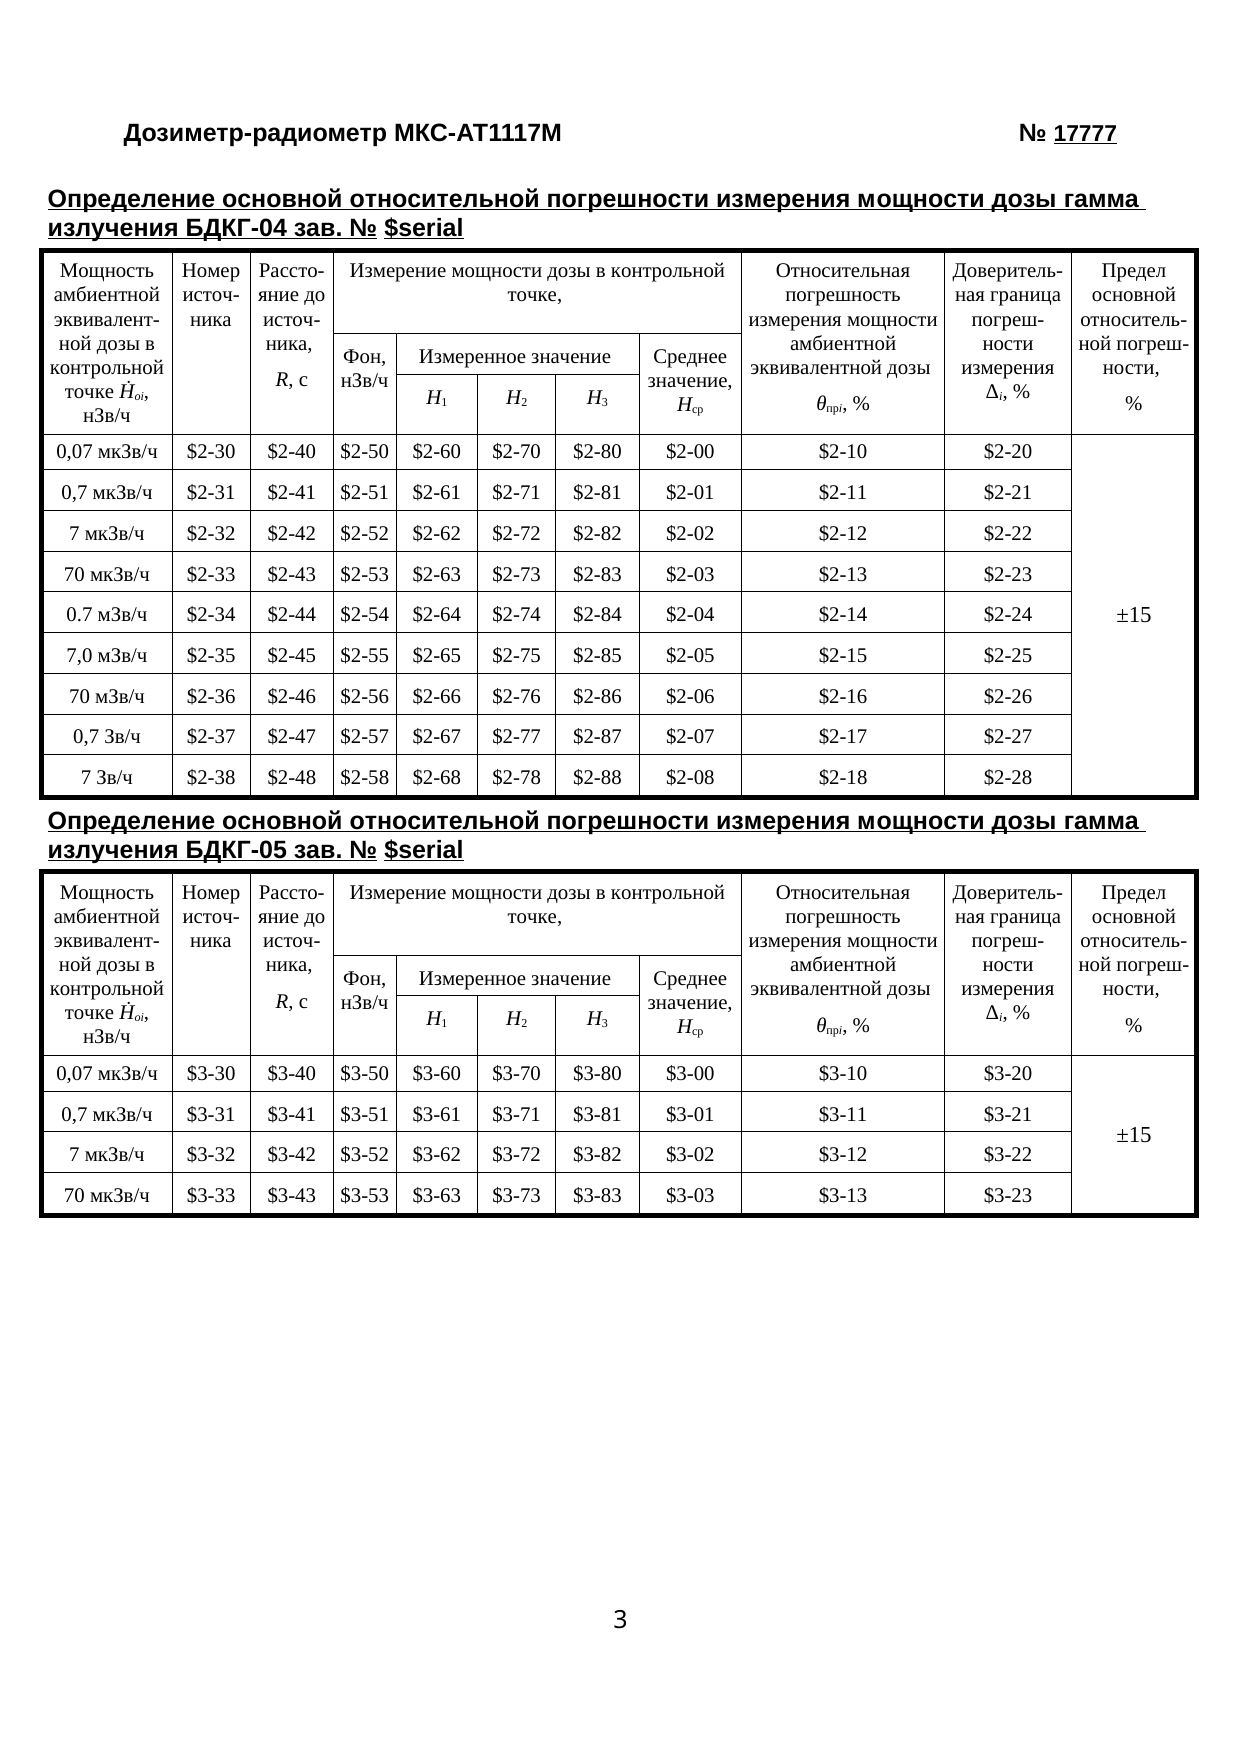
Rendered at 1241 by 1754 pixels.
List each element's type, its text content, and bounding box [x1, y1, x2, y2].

table_cell $2-14 [742, 592, 944, 632]
table_cell 0,7 мкЗв/ч [44, 470, 172, 510]
table_cell $2-13 [742, 552, 944, 591]
table_cell $2-04 [640, 592, 741, 632]
table_cell $3-43 [251, 1173, 333, 1213]
table_cell Рассто-яние до источ-ника, R, с [251, 253, 333, 433]
table_cell $3-03 [640, 1173, 741, 1213]
table_cell 70 мЗв/ч [44, 674, 172, 713]
table_cell $2-84 [556, 592, 639, 632]
table_cell 0,7 Зв/ч [44, 715, 172, 754]
table_cell $2-11 [742, 470, 944, 510]
table_cell $2-27 [945, 715, 1071, 754]
table_cell $3-23 [945, 1173, 1071, 1213]
table_cell $2-06 [640, 674, 741, 713]
table_cell 7 мкЗв/ч [44, 511, 172, 551]
table_cell $2-18 [742, 755, 944, 795]
table_cell $2-28 [945, 755, 1071, 795]
table_cell Доверитель-ная граница погреш-ности измерения Δi, % [945, 253, 1071, 433]
table_cell $2-77 [478, 715, 555, 754]
table_cell $2-37 [173, 715, 250, 754]
table_cell $3-70 [478, 1056, 555, 1091]
table_cell 7 мкЗв/ч [44, 1132, 172, 1172]
table_cell H2 [478, 375, 555, 433]
table_cell $2-51 [334, 470, 396, 510]
table_cell $2-46 [251, 674, 333, 713]
table_cell $2-33 [173, 552, 250, 591]
table_cell $3-32 [173, 1132, 250, 1172]
table_cell $2-45 [251, 633, 333, 673]
table_cell $2-78 [478, 755, 555, 795]
table_cell Доверитель-ная граница погреш-ности измерения Δi, % [945, 874, 1071, 1055]
table_cell $3-22 [945, 1132, 1071, 1172]
table_cell $2-68 [397, 755, 477, 795]
table_cell $2-35 [173, 633, 250, 673]
table_cell $3-50 [334, 1056, 396, 1091]
table_cell $3-10 [742, 1056, 944, 1091]
table_cell ±15 [1072, 1056, 1194, 1213]
table_cell $3-33 [173, 1173, 250, 1213]
table_cell $3-51 [334, 1092, 396, 1131]
table_cell $2-54 [334, 592, 396, 632]
table_cell H2 [478, 996, 555, 1055]
table_cell $3-12 [742, 1132, 944, 1172]
table_cell $2-40 [251, 435, 333, 469]
table_cell $2-70 [478, 435, 555, 469]
table_cell 0,07 мкЗв/ч [44, 435, 172, 469]
table_cell $2-61 [397, 470, 477, 510]
table_cell Номер источ-ника [173, 874, 250, 1055]
table_cell 0.7 мЗв/ч [44, 592, 172, 632]
table_cell $2-24 [945, 592, 1071, 632]
table_cell $2-42 [251, 511, 333, 551]
table_cell Измеренное значение [397, 334, 639, 374]
table_cell $3-42 [251, 1132, 333, 1172]
table_cell Фон, нЗв/ч [334, 334, 396, 433]
table_header Определение основной относительной погрешности измерения мощности дозы гамма излучения БДКГ-04 зав. № $serial [42, 179, 1196, 247]
table_cell $2-08 [640, 755, 741, 795]
table_cell $2-25 [945, 633, 1071, 673]
table_cell $2-41 [251, 470, 333, 510]
table_cell Номер источ-ника [173, 253, 250, 433]
table_cell $2-66 [397, 674, 477, 713]
table_cell $3-40 [251, 1056, 333, 1091]
table_cell $3-52 [334, 1132, 396, 1172]
table_cell 7 Зв/ч [44, 755, 172, 795]
table_cell $3-80 [556, 1056, 639, 1091]
table_cell $3-31 [173, 1092, 250, 1131]
table_cell $2-72 [478, 511, 555, 551]
table_cell $2-76 [478, 674, 555, 713]
table_cell $2-80 [556, 435, 639, 469]
table_cell $3-01 [640, 1092, 741, 1131]
table_cell $3-63 [397, 1173, 477, 1213]
table_cell $2-75 [478, 633, 555, 673]
table_cell $2-53 [334, 552, 396, 591]
table_cell $2-21 [945, 470, 1071, 510]
table_cell $3-20 [945, 1056, 1071, 1091]
table_cell $3-53 [334, 1173, 396, 1213]
table_cell $2-44 [251, 592, 333, 632]
table_cell Измеренное значение [397, 956, 639, 995]
table_cell $2-36 [173, 674, 250, 713]
table_cell $3-41 [251, 1092, 333, 1131]
table_cell $2-67 [397, 715, 477, 754]
table_cell $2-20 [945, 435, 1071, 469]
table_cell $3-73 [478, 1173, 555, 1213]
table_cell $2-85 [556, 633, 639, 673]
table_cell $2-05 [640, 633, 741, 673]
table_cell $2-34 [173, 592, 250, 632]
table_cell Фон, нЗв/ч [334, 956, 396, 1055]
table_cell $2-74 [478, 592, 555, 632]
table_cell $2-16 [742, 674, 944, 713]
table_cell $3-83 [556, 1173, 639, 1213]
table_cell $2-43 [251, 552, 333, 591]
table_cell $3-60 [397, 1056, 477, 1091]
table_cell $3-62 [397, 1132, 477, 1172]
table_cell $2-57 [334, 715, 396, 754]
table_cell $2-62 [397, 511, 477, 551]
table_cell $2-55 [334, 633, 396, 673]
table_cell Предел основной относитель-ной погреш-ности, % [1072, 874, 1194, 1055]
table_header Определение основной относительной погрешности измерения мощности дозы гамма излучения БДКГ-05 зав. № $serial [42, 800, 1196, 869]
table_cell $2-48 [251, 755, 333, 795]
table_cell $3-02 [640, 1132, 741, 1172]
table_cell $2-23 [945, 552, 1071, 591]
table_cell $2-87 [556, 715, 639, 754]
table_cell $2-83 [556, 552, 639, 591]
table_cell $3-11 [742, 1092, 944, 1131]
table_cell $2-86 [556, 674, 639, 713]
table_cell $2-52 [334, 511, 396, 551]
table_cell $3-30 [173, 1056, 250, 1091]
table_cell $2-56 [334, 674, 396, 713]
table_cell $2-30 [173, 435, 250, 469]
table_cell $3-21 [945, 1092, 1071, 1131]
table_cell $2-03 [640, 552, 741, 591]
table_cell $2-17 [742, 715, 944, 754]
table_cell $2-82 [556, 511, 639, 551]
table_cell $3-71 [478, 1092, 555, 1131]
table_cell Предел основной относитель-ной погреш-ности, % [1072, 253, 1194, 433]
table_cell $2-01 [640, 470, 741, 510]
table_cell Рассто-яние до источ-ника, R, с [251, 874, 333, 1055]
table_cell $3-82 [556, 1132, 639, 1172]
table_cell $3-61 [397, 1092, 477, 1131]
table_cell $2-88 [556, 755, 639, 795]
table_cell $2-31 [173, 470, 250, 510]
table_cell $3-00 [640, 1056, 741, 1091]
table_cell $2-32 [173, 511, 250, 551]
table_cell H3 [556, 375, 639, 433]
table_cell Мощность амбиентной эквивалент-ной дозы в контрольной точке Ḣoi, нЗв/ч [44, 253, 172, 433]
table_cell Относительная погрешность измерения мощности амбиентной эквивалентной дозы θпрi, % [742, 874, 944, 1055]
table_cell $2-81 [556, 470, 639, 510]
table_cell $3-81 [556, 1092, 639, 1131]
table_cell $2-02 [640, 511, 741, 551]
table_cell $2-47 [251, 715, 333, 754]
table_cell 70 мкЗв/ч [44, 552, 172, 591]
table_cell $2-38 [173, 755, 250, 795]
table_cell $2-50 [334, 435, 396, 469]
table_cell $2-71 [478, 470, 555, 510]
table_cell Мощность амбиентной эквивалент-ной дозы в контрольной точке Ḣoi, нЗв/ч [44, 874, 172, 1055]
table_cell Среднее значение, Hср [640, 334, 741, 433]
table_cell $2-10 [742, 435, 944, 469]
table_cell $2-60 [397, 435, 477, 469]
table_cell Среднее значение, Hср [640, 956, 741, 1055]
table_cell $2-00 [640, 435, 741, 469]
table_cell $2-73 [478, 552, 555, 591]
table_cell Относительная погрешность измерения мощности амбиентной эквивалентной дозы θпрi, % [742, 253, 944, 433]
table_cell $2-12 [742, 511, 944, 551]
table_cell $2-65 [397, 633, 477, 673]
table_cell $3-72 [478, 1132, 555, 1172]
table_cell 0,7 мкЗв/ч [44, 1092, 172, 1131]
table_cell Измерение мощности дозы в контрольной точке, [334, 253, 741, 333]
table_cell 0,07 мкЗв/ч [44, 1056, 172, 1091]
table_cell $2-22 [945, 511, 1071, 551]
table_cell Измерение мощности дозы в контрольной точке, [334, 874, 741, 955]
table_cell H1 [397, 375, 477, 433]
table_cell $2-64 [397, 592, 477, 632]
table_cell $2-63 [397, 552, 477, 591]
table_cell $2-07 [640, 715, 741, 754]
table_cell $2-15 [742, 633, 944, 673]
table_cell $2-26 [945, 674, 1071, 713]
table_cell H1 [397, 996, 477, 1055]
table_cell 7,0 мЗв/ч [44, 633, 172, 673]
table_cell $3-13 [742, 1173, 944, 1213]
table_cell ±15 [1072, 435, 1194, 795]
table_cell $2-58 [334, 755, 396, 795]
table_cell H3 [556, 996, 639, 1055]
table_cell 70 мкЗв/ч [44, 1173, 172, 1213]
